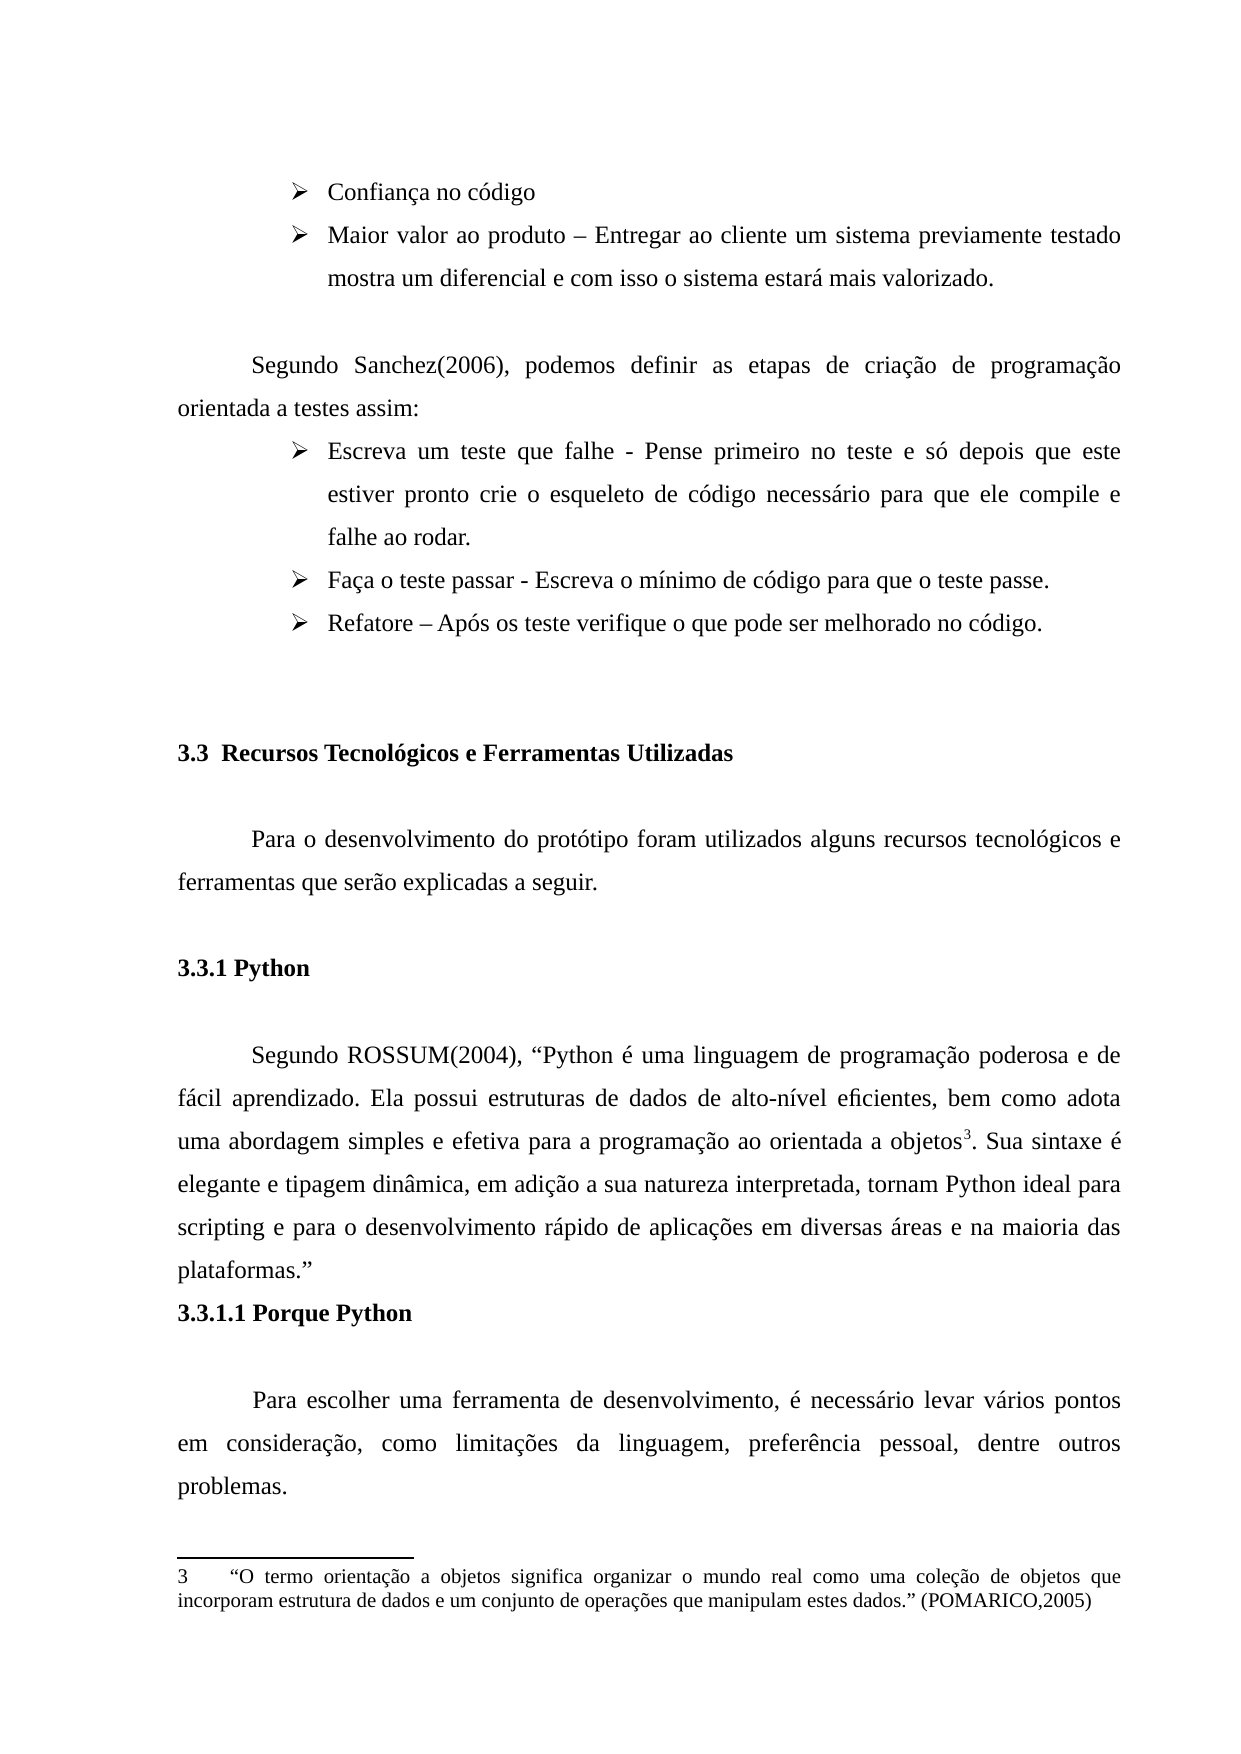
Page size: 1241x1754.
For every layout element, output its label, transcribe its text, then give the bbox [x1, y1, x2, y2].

text “O termo orientação a objetos significa organizar o mundo real como uma coleção de objetos que incorporam estrutura de dados e um conjunto de operações que manipulam estes dados.” (POMARICO,2005) [177, 1564, 1122, 1612]
list Confiança no código [290, 177, 1122, 206]
list Refatore – Após os teste verifique o que pode ser melhorado no código. [290, 608, 1122, 637]
text Para o desenvolvimento do protótipo foram utilizados alguns recursos tecnológicos e ferramentas que serão explicadas a seguir. [177, 824, 1122, 896]
list Maior valor ao produto – Entregar ao cliente um sistema previamente testado mostra um diferencial e com isso o sistema estará mais valorizado. [290, 220, 1122, 292]
subtitle 3.3.1.1 Porque Python [177, 1298, 1122, 1327]
text 3.3 Recursos Tecnológicos e Ferramentas Utilizadas [177, 738, 1122, 767]
text Segundo ROSSUM(2004), “Python é uma linguagem de programação poderosa e de fácil aprendizado. Ela possui estruturas de dados de alto-nível eﬁcientes, bem como adota uma abordagem simples e efetiva para a programação ao orientada a objetos. Sua sintaxe é elegante e tipagem dinâmica, em adição a sua natureza interpretada, tornam Python ideal para scripting e para o desenvolvimento rápido de aplicações em diversas áreas e na maioria das plataformas.” [177, 1040, 1122, 1284]
text Segundo Sanchez(2006), podemos definir as etapas de criação de programação orientada a testes assim: [177, 350, 1122, 422]
list Faça o teste passar - Escreva o mínimo de código para que o teste passe. [290, 565, 1122, 594]
subtitle 3.3.1 Python [177, 953, 1122, 982]
list Escreva um teste que falhe - Pense primeiro no teste e só depois que este estiver pronto crie o esqueleto de código necessário para que ele compile e falhe ao rodar. [290, 436, 1122, 551]
text Para escolher uma ferramenta de desenvolvimento, é necessário levar vários pontos em consideração, como limitações da linguagem, preferência pessoal, dentre outros problemas. [177, 1385, 1122, 1500]
